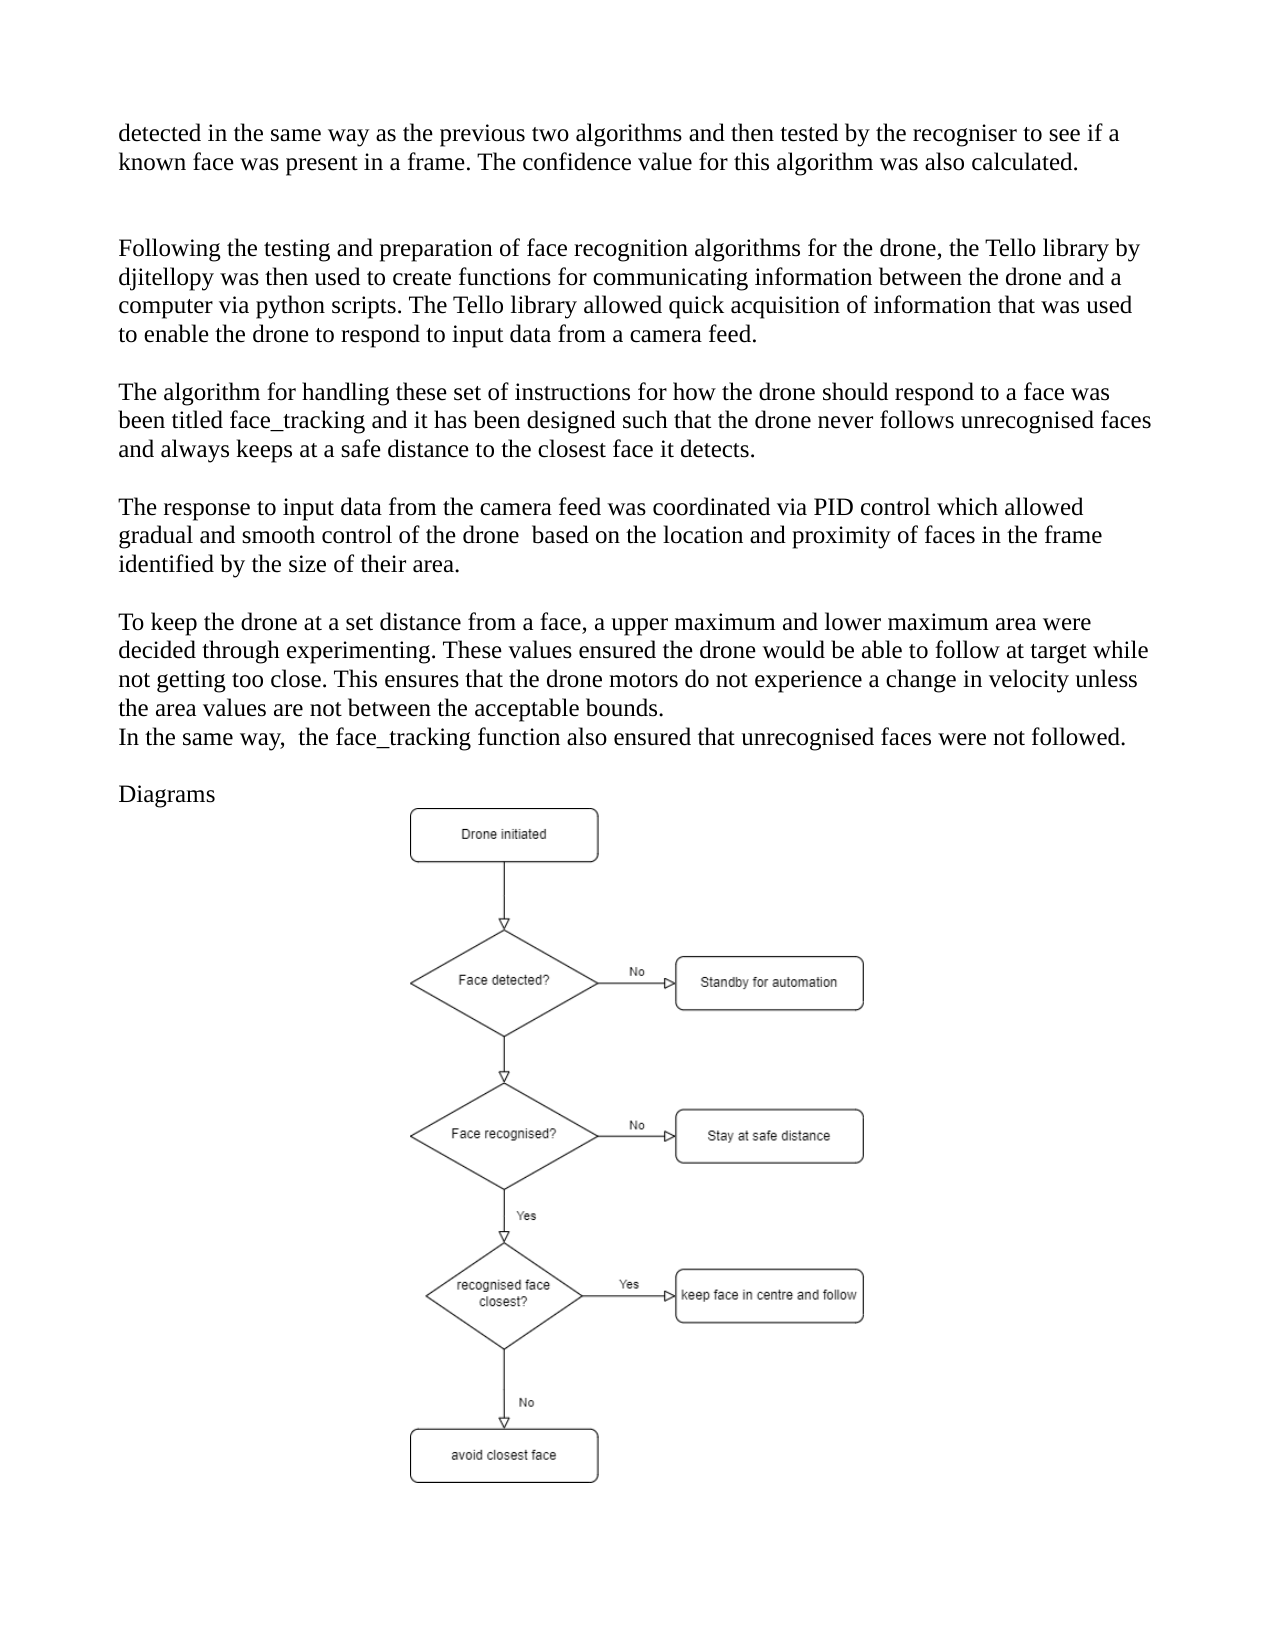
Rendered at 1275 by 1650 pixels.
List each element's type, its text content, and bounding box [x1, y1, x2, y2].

text The response to input data from the camera feed was coordinated via PID control which allowed gradual and smooth control of the drone based on the location and proximity of faces in the frame identified by the size of their area. [118, 492, 1157, 578]
text To keep the drone at a set distance from a face, a upper maximum and lower maximum area were decided through experimenting. These values ensured the drone would be able to follow at target while not getting too close. This ensures that the drone motors do not experience a change in velocity unless the area values are not between the acceptable bounds. [118, 607, 1157, 722]
text In the same way, the face_tracking function also ensured that unrecognised faces were not followed. [118, 722, 1157, 751]
text The algorithm for handling these set of instructions for how the drone should respond to a face was been titled face_tracking and it has been designed such that the drone never follows unrecognised faces and always keeps at a safe distance to the closest face it detects. [118, 377, 1157, 463]
text detected in the same way as the previous two algorithms and then tested by the recogniser to see if a known face was present in a frame. The confidence value for this algorithm was also calculated. [118, 118, 1157, 176]
text Diagrams [118, 779, 1157, 808]
text Following the testing and preparation of face recognition algorithms for the drone, the Tello library by djitellopy was then used to create functions for communicating information between the drone and a computer via python scripts. The Tello library allowed quick acquisition of information that was used to enable the drone to respond to input data from a camera feed. [118, 233, 1157, 348]
